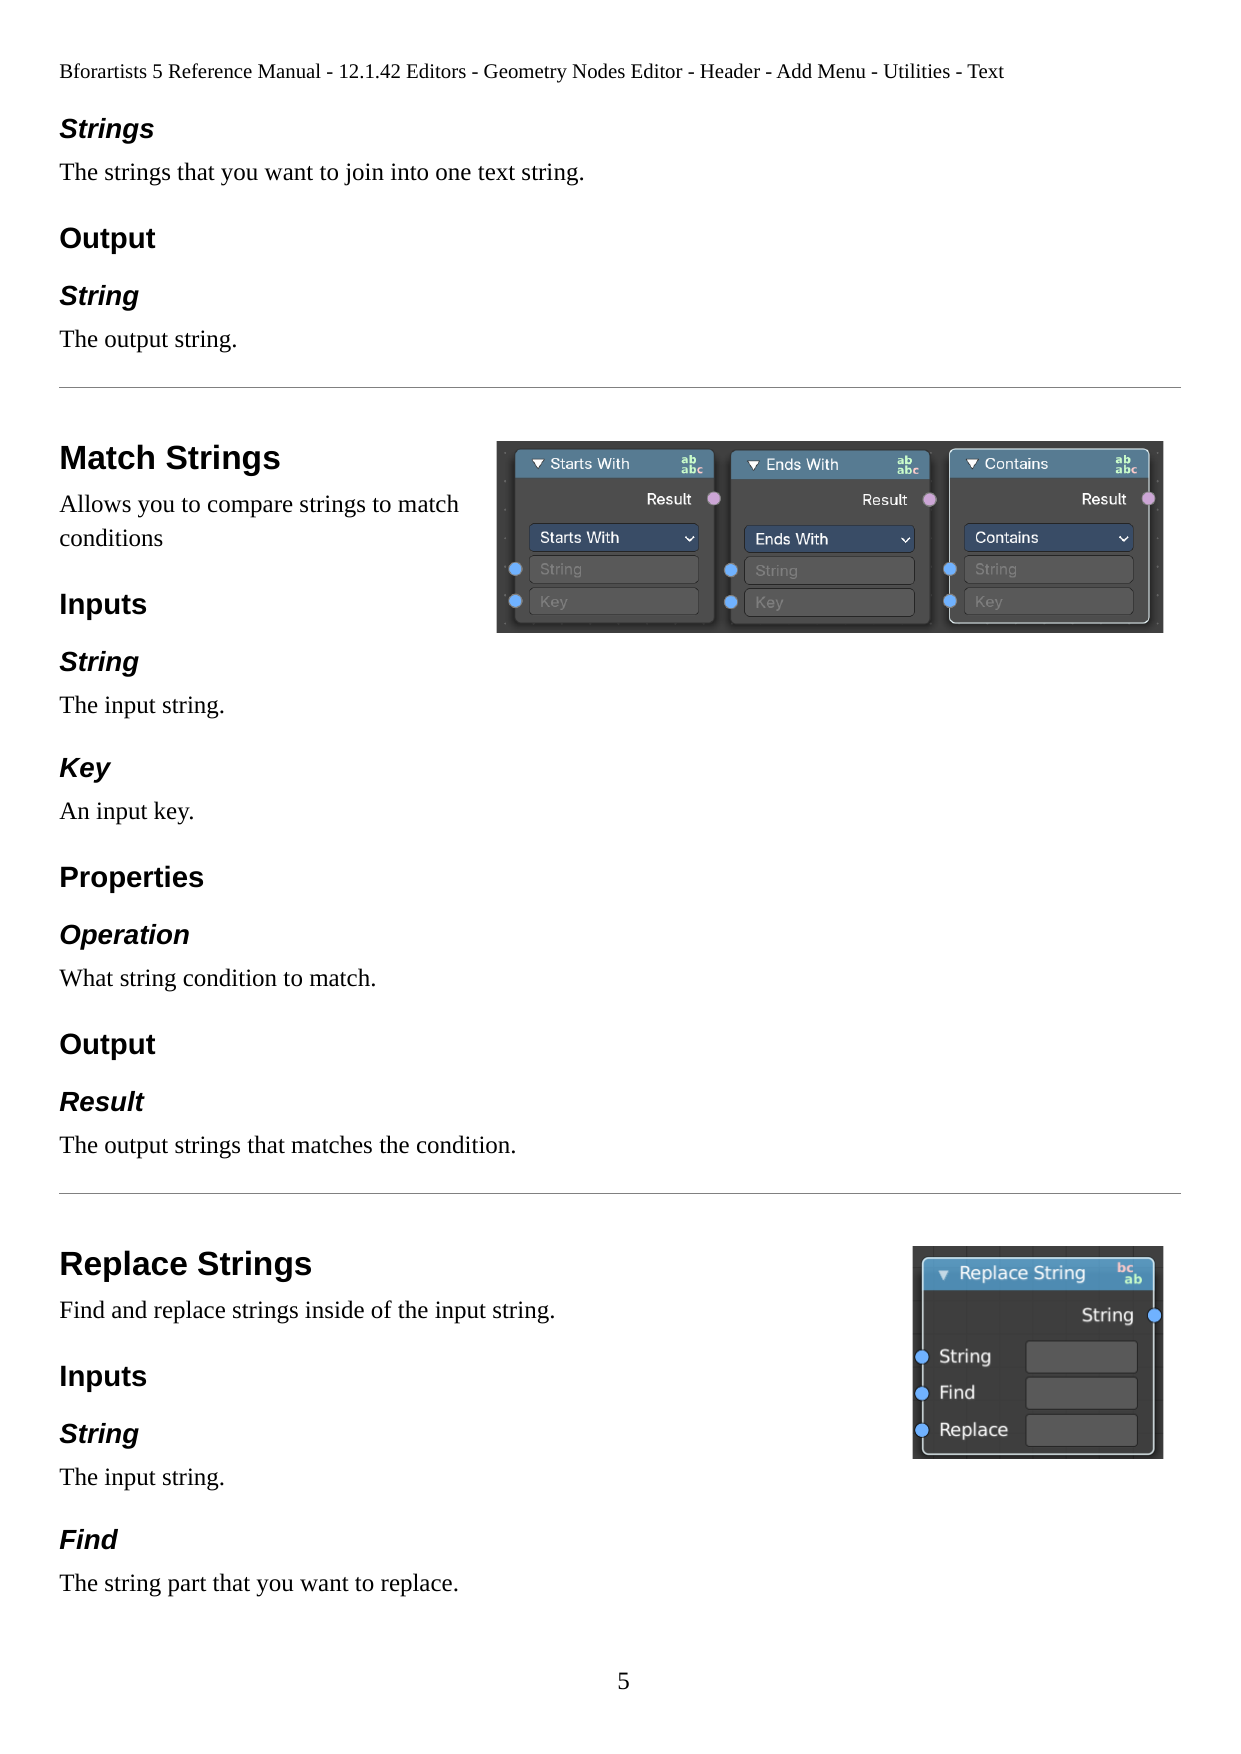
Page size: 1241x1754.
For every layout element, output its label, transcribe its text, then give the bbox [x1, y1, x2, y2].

subtitle [1164, 1417, 1181, 1449]
subtitle [1164, 1358, 1181, 1392]
text The output strings that matches the condition. [59, 1130, 1181, 1158]
subtitle Output [59, 1027, 1181, 1060]
text The string part that you want to replace. [59, 1568, 1181, 1596]
subtitle String [59, 1417, 912, 1449]
subtitle Inputs [59, 1358, 912, 1392]
subtitle Replace Strings [59, 1244, 1181, 1282]
text What string condition to match. [59, 963, 1181, 992]
text The input string. [59, 690, 1181, 719]
subtitle [1164, 587, 1181, 621]
text The strings that you want to join into one text string. [59, 157, 1181, 186]
text Allows you to compare strings to match conditions [59, 489, 496, 552]
subtitle Operation [59, 918, 1181, 950]
subtitle Output [59, 221, 1181, 254]
subtitle Find [59, 1523, 1181, 1555]
text The input string. [59, 1462, 1181, 1490]
subtitle String [59, 646, 1181, 678]
text Find and replace strings inside of the input string. [59, 1295, 912, 1324]
subtitle Match Strings [59, 438, 1181, 476]
subtitle Key [59, 752, 1181, 784]
subtitle Inputs [59, 587, 496, 621]
subtitle Properties [59, 860, 1181, 893]
subtitle Strings [59, 113, 1181, 144]
text The output string. [59, 324, 1181, 352]
text An input key. [59, 796, 1181, 825]
text [1164, 489, 1181, 552]
picture [496, 441, 1164, 633]
subtitle Result [59, 1085, 1181, 1117]
subtitle String [59, 279, 1181, 311]
picture [912, 1246, 1164, 1459]
